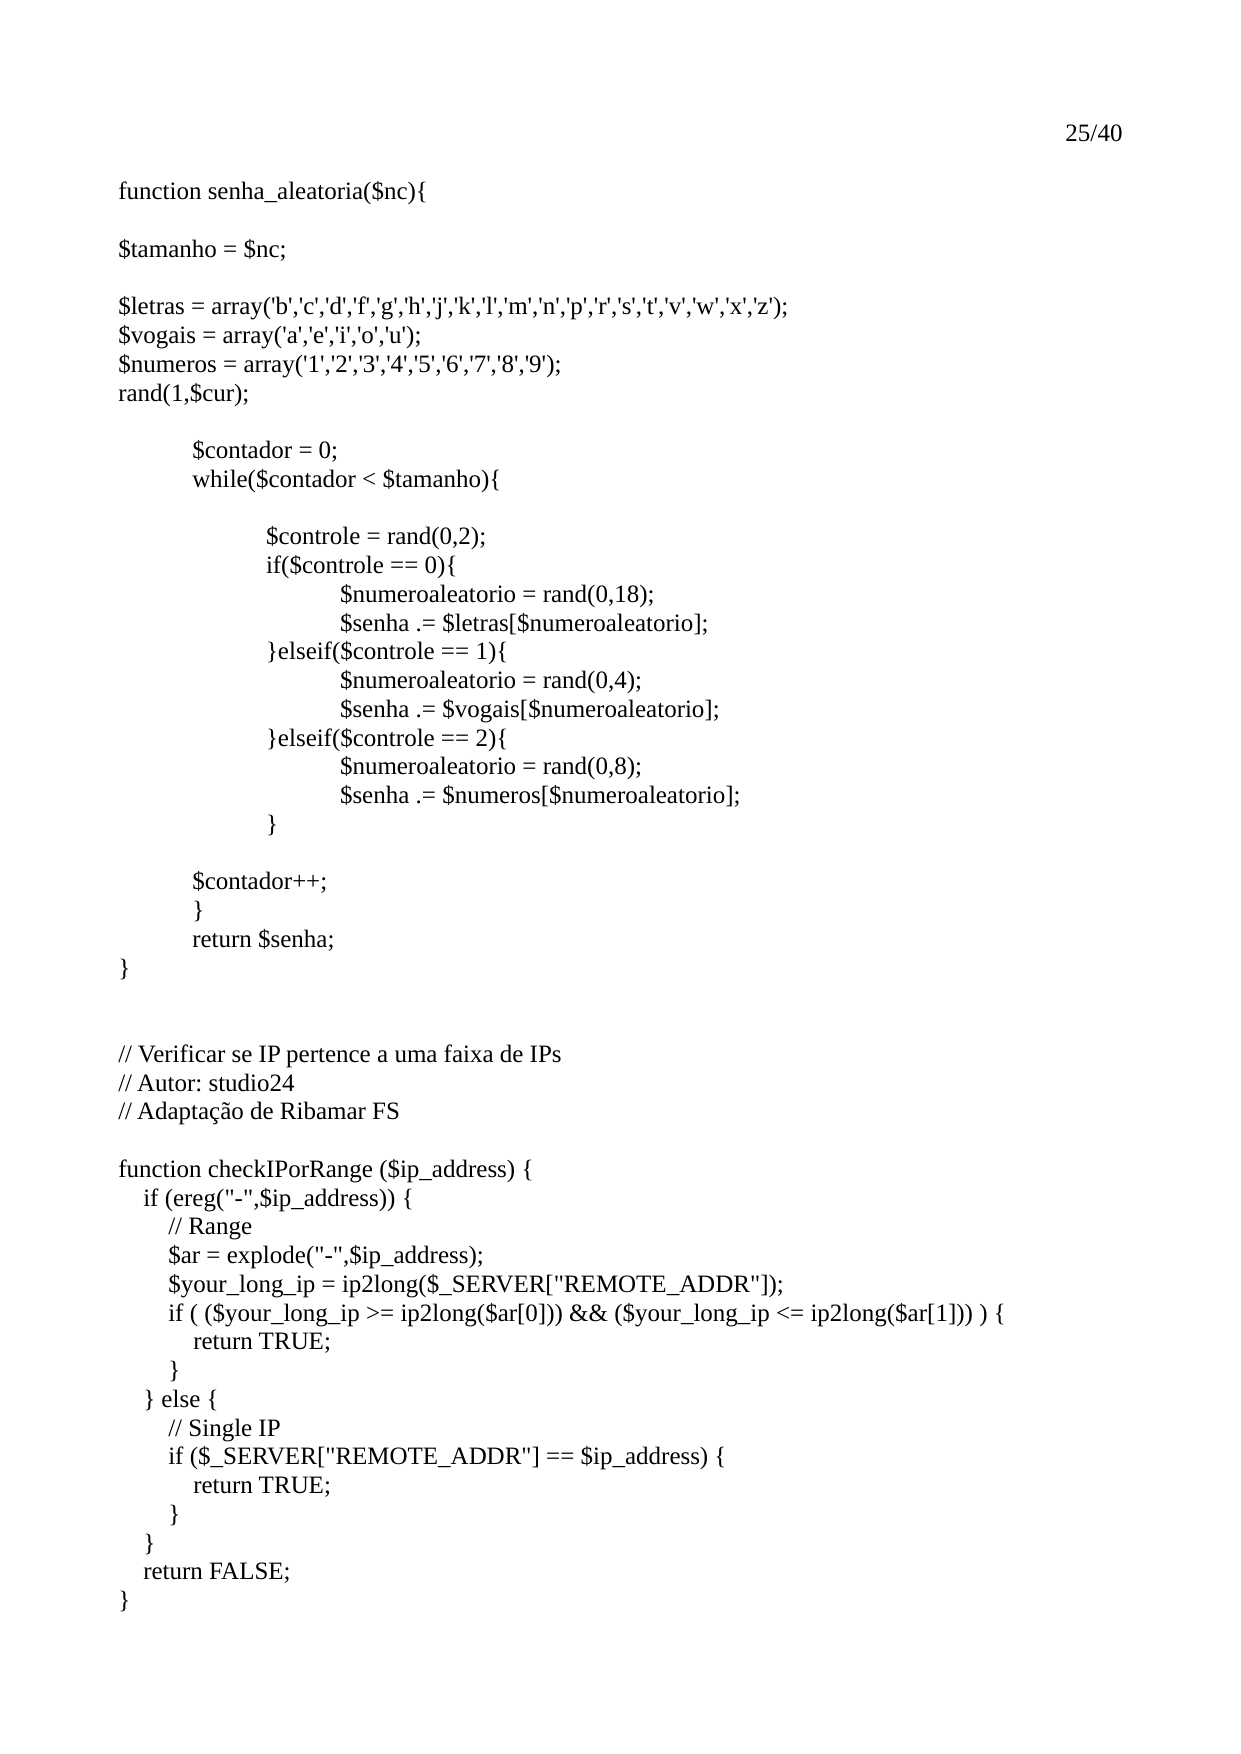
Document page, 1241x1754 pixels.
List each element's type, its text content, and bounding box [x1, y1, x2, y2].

text rand(1,$cur); [118, 378, 1122, 406]
text } [118, 1499, 1122, 1528]
text function senha_aleatoria($nc){ [118, 176, 1122, 205]
text $letras = array('b','c','d','f','g','h','j','k','l','m','n','p','r','s','t','v','w','x','z'); [118, 291, 1122, 320]
text function checkIPorRange ($ip_address) { [118, 1154, 1122, 1183]
text }elseif($controle == 2){ [118, 723, 1122, 751]
text // Adaptação de Ribamar FS [118, 1096, 1122, 1125]
text // Range [118, 1211, 1122, 1240]
text }elseif($controle == 1){ [118, 636, 1122, 665]
text if($controle == 0){ [118, 550, 1122, 579]
text return TRUE; [118, 1470, 1122, 1499]
text // Single IP [118, 1413, 1122, 1441]
text $numeroaleatorio = rand(0,18); [118, 579, 1122, 608]
text // Autor: studio24 [118, 1068, 1122, 1096]
text if ($_SERVER["REMOTE_ADDR"] == $ip_address) { [118, 1441, 1122, 1470]
text } [118, 809, 1122, 838]
text } [118, 1528, 1122, 1556]
text $senha .= $numeros[$numeroaleatorio]; [118, 780, 1122, 809]
text } else { [118, 1384, 1122, 1413]
text if ( ($your_long_ip >= ip2long($ar[0])) && ($your_long_ip <= ip2long($ar[1])) ) { [118, 1298, 1122, 1326]
text $numeros = array('1','2','3','4','5','6','7','8','9'); [118, 349, 1122, 378]
text return FALSE; [118, 1556, 1122, 1585]
text $controle = rand(0,2); [118, 521, 1122, 550]
text $senha .= $vogais[$numeroaleatorio]; [118, 694, 1122, 723]
text $tamanho = $nc; [118, 234, 1122, 263]
text if (ereg("-",$ip_address)) { [118, 1183, 1122, 1211]
text return $senha; [118, 924, 1122, 953]
text $vogais = array('a','e','i','o','u'); [118, 320, 1122, 349]
text $ar = explode("-",$ip_address); [118, 1240, 1122, 1269]
text $senha .= $letras[$numeroaleatorio]; [118, 608, 1122, 636]
text $contador = 0; [118, 435, 1122, 464]
text $contador++; [118, 866, 1122, 895]
text $your_long_ip = ip2long($_SERVER["REMOTE_ADDR"]); [118, 1269, 1122, 1298]
text } [118, 953, 1122, 981]
text return TRUE; [118, 1326, 1122, 1355]
text // Verificar se IP pertence a uma faixa de IPs [118, 1039, 1122, 1068]
text } [118, 1585, 1122, 1614]
text $numeroaleatorio = rand(0,8); [118, 751, 1122, 780]
text while($contador < $tamanho){ [118, 464, 1122, 493]
text } [118, 895, 1122, 924]
text $numeroaleatorio = rand(0,4); [118, 665, 1122, 694]
text } [118, 1355, 1122, 1384]
